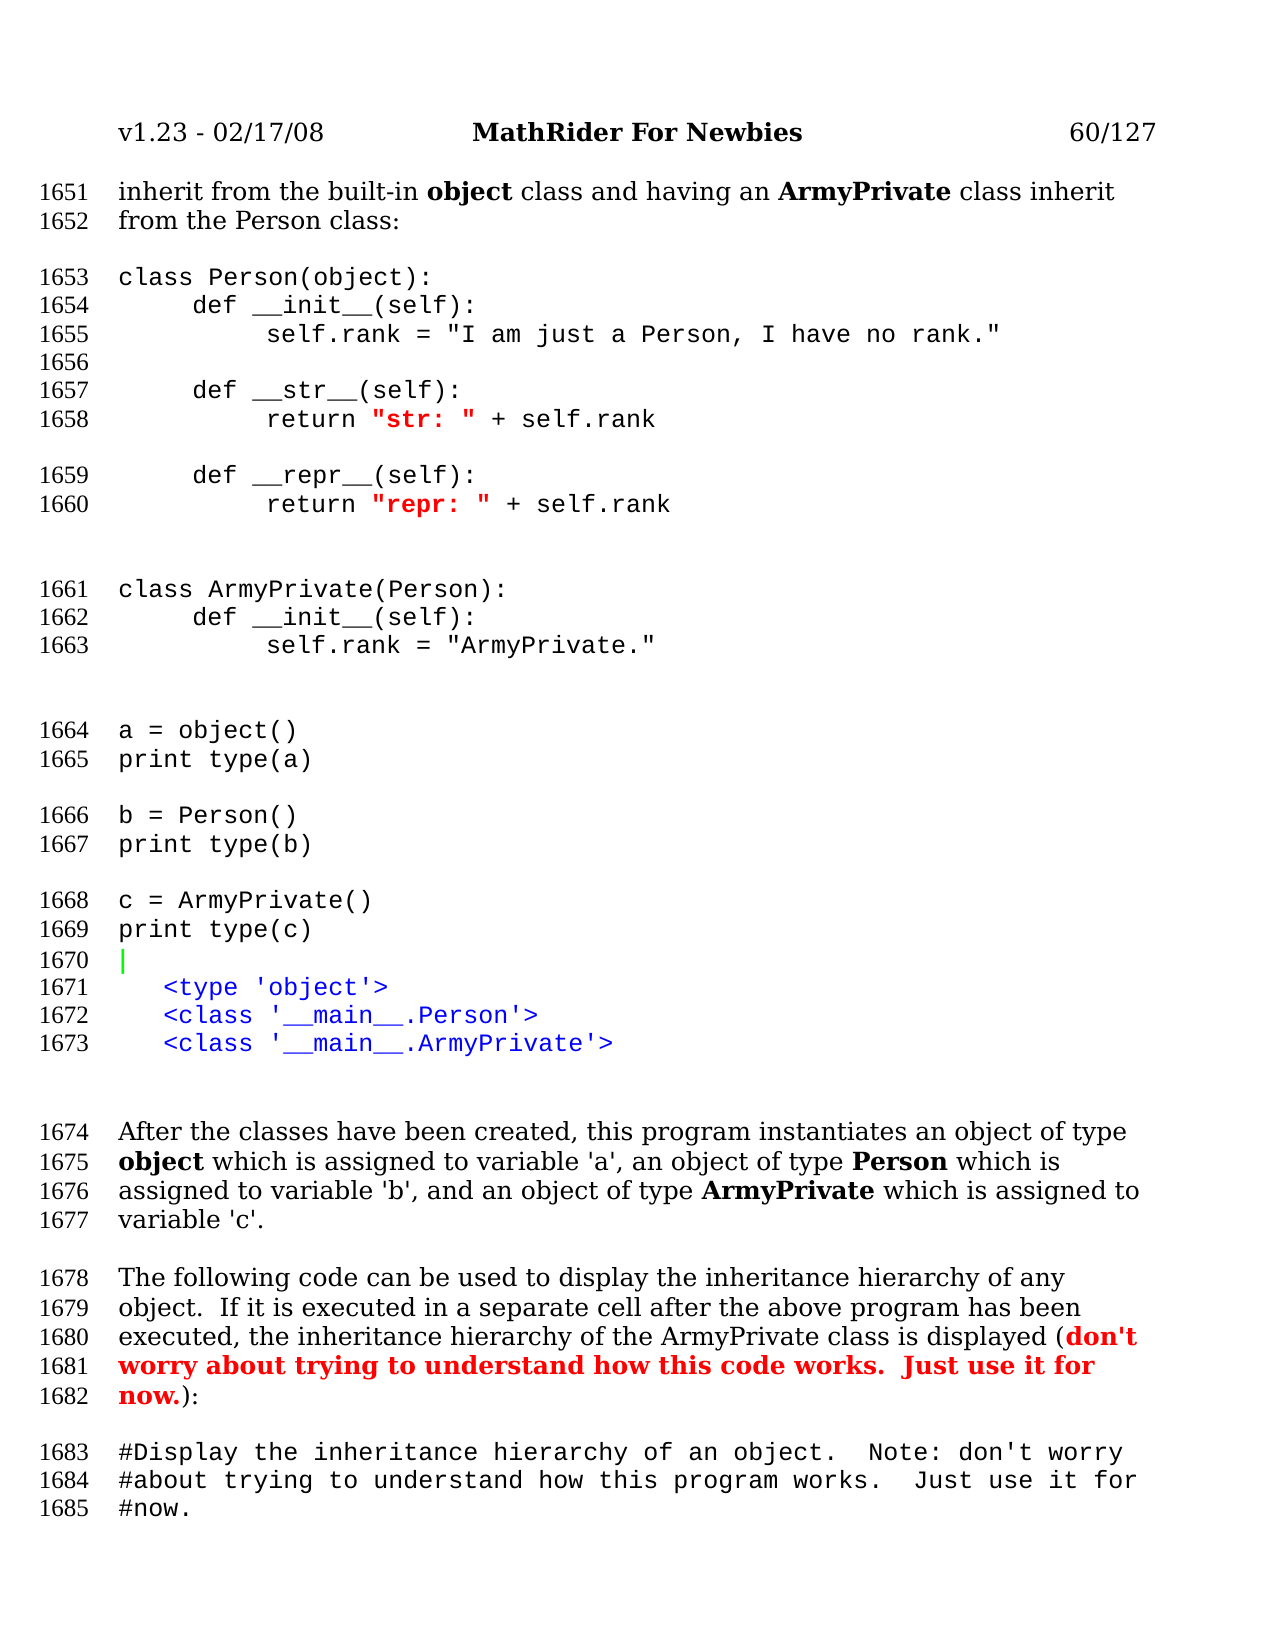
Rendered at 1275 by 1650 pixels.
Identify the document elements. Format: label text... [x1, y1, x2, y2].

text def __repr__(self): [118, 463, 1157, 491]
text self.rank = "I am just a Person, I have no rank." [118, 321, 1157, 350]
text The following code can be used to display the inheritance hierarchy of any object. If it is executed in a separate cell after the above program has been executed, the inheritance hierarchy of the ArmyPrivate class is displayed (don't worry about trying to understand how this code works. Just use it for now.): [118, 1264, 1157, 1410]
text def __init__(self): [118, 605, 1157, 633]
text class Person(object): [118, 265, 1157, 293]
text self.rank = "ArmyPrivate." [118, 633, 1157, 661]
text def __str__(self): [118, 378, 1157, 406]
text print type(b) [118, 831, 1157, 860]
text c = ArmyPrivate() [118, 888, 1157, 916]
text print type(a) [118, 746, 1157, 775]
text def __init__(self): [118, 293, 1157, 321]
text b = Person() [118, 803, 1157, 831]
text a = object() [118, 718, 1157, 746]
text <class '__main__.Person'> [163, 1002, 1157, 1031]
text After the classes have been created, this program instantiates an object of type object which is assigned to variable 'a', an object of type Person which is assigned to variable 'b', and an object of type ArmyPrivate which is assigned to variable 'c'. [118, 1117, 1157, 1234]
text class ArmyPrivate(Person): [118, 576, 1157, 605]
text inherit from the built-in object class and having an ArmyPrivate class inherit from the Person class: [118, 177, 1157, 236]
text <type 'object'> [163, 974, 1157, 1002]
text return "repr: " + self.rank [118, 491, 1157, 520]
text print type(c) [118, 916, 1157, 945]
text <class '__main__.ArmyPrivate'> [163, 1031, 1157, 1059]
text return "str: " + self.rank [118, 406, 1157, 435]
text | [118, 945, 1157, 974]
text #Display the inheritance hierarchy of an object. Note: don't worry #about trying to understand how this program works. Just use it for #now. [118, 1439, 1157, 1524]
